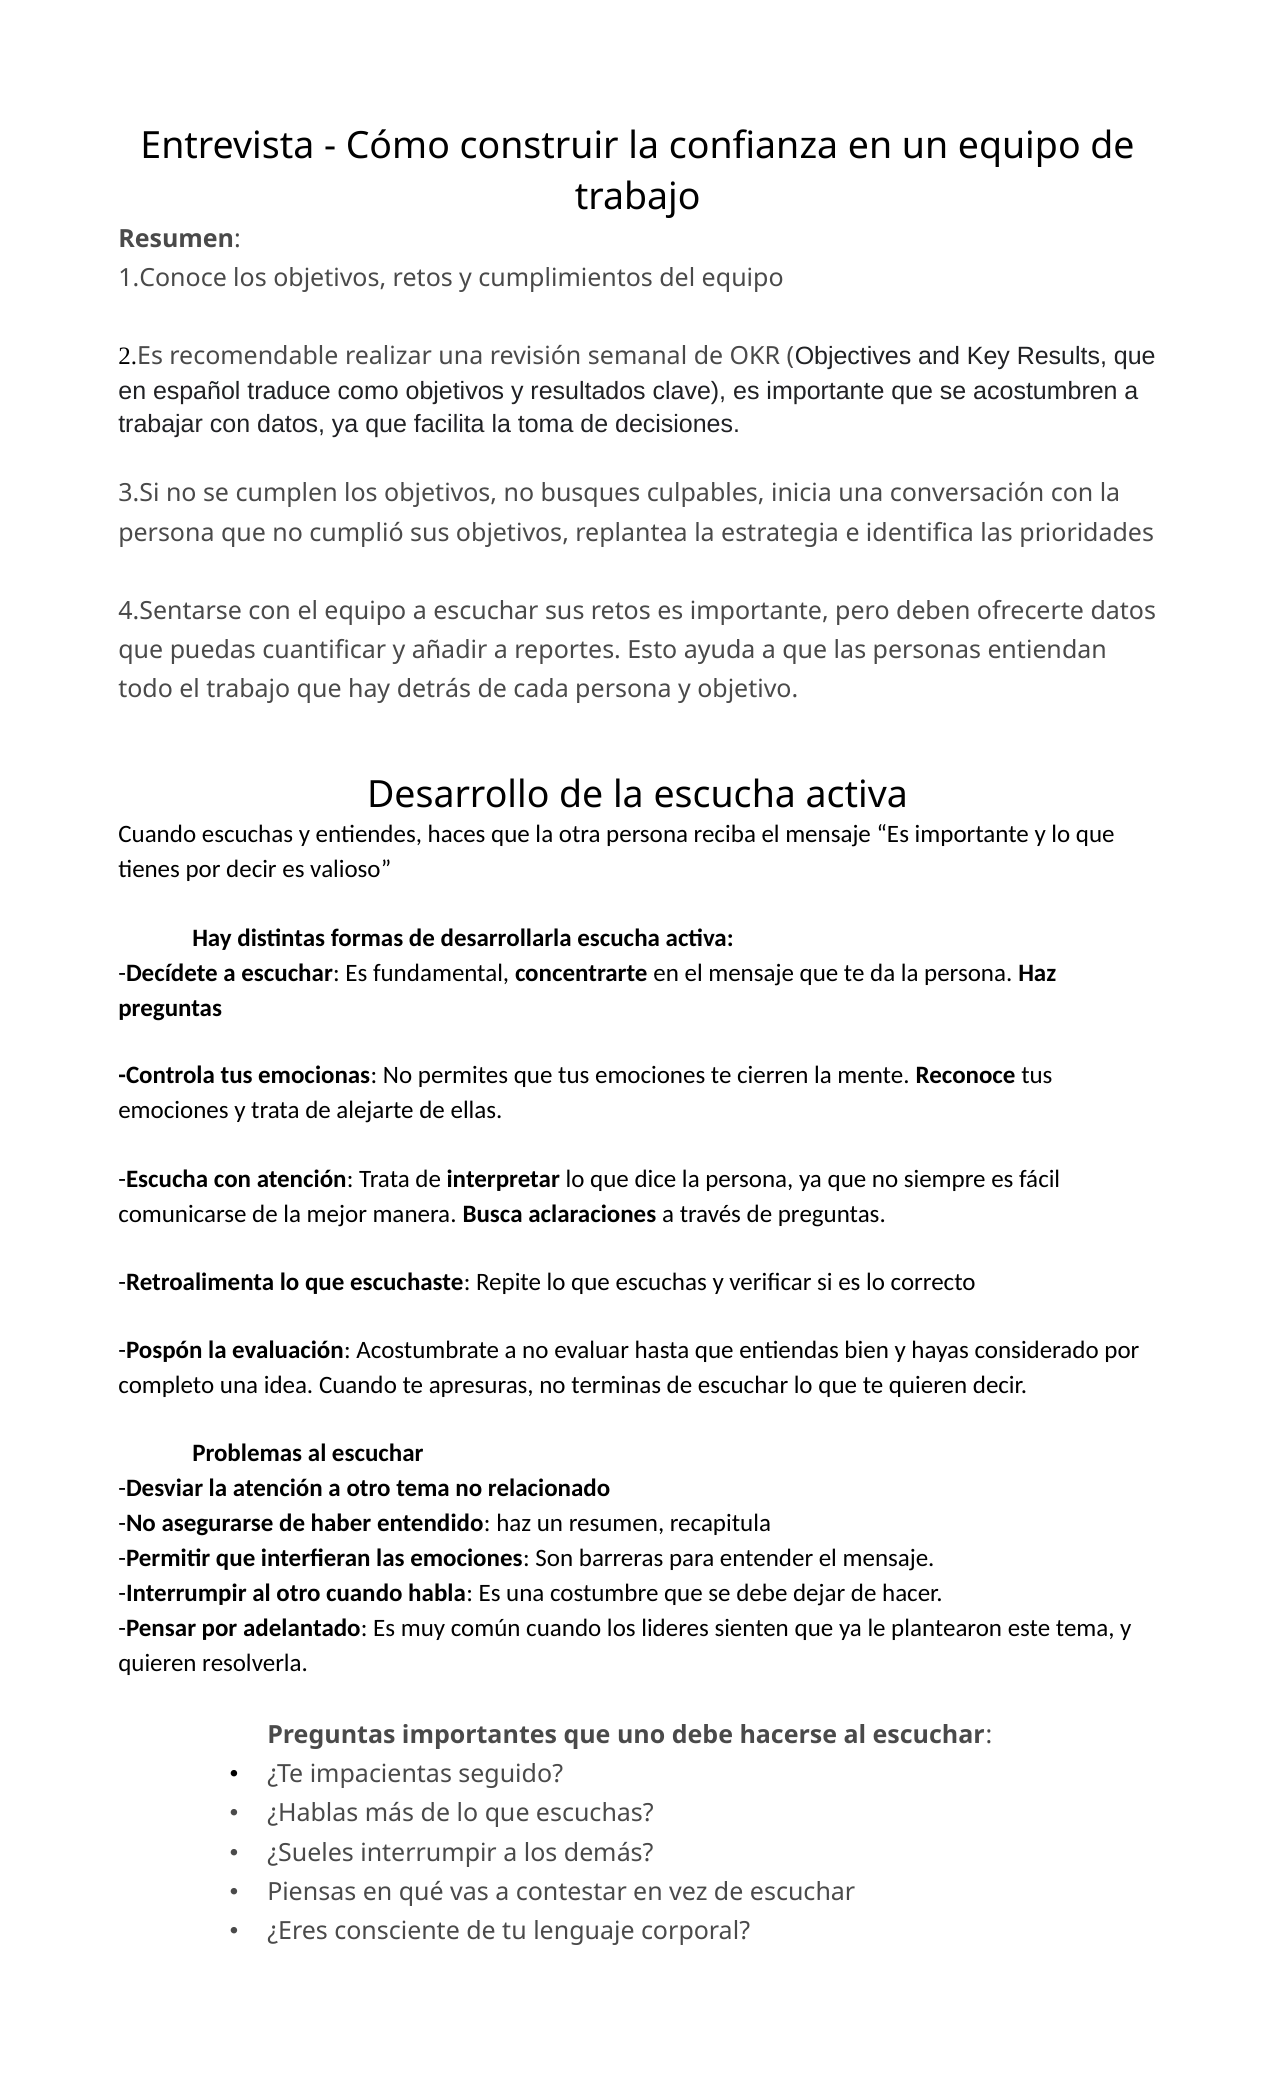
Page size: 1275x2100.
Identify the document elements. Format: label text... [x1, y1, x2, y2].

list ¿Eres consciente de tu lenguaje corporal? [229, 1913, 1157, 1947]
list Preguntas importantes que uno debe hacerse al escuchar: [229, 1717, 1157, 1751]
list Conoce los objetivos, retos y cumplimientos del equipo [118, 259, 1157, 293]
subtitle Desarrollo de la escucha activa [118, 768, 1157, 819]
list ¿Hablas más de lo que escuchas? [229, 1795, 1157, 1829]
text -Controla tus emocionas: No permites que tus emociones te cierren la mente. Reconoce tus emociones y trata de alejarte de ellas. [118, 1060, 1157, 1125]
text -Desviar la atención a otro tema no relacionado [118, 1472, 1157, 1502]
text -Retroalimenta lo que escuchaste: Repite lo que escuchas y verificar si es lo correcto [118, 1266, 1157, 1296]
list ¿Te impacientas seguido? [229, 1756, 1157, 1790]
text -Decídete a escuchar: Es fundamental, concentrarte en el mensaje que te da la persona. Haz preguntas [118, 957, 1157, 1022]
text Resumen: [118, 220, 1157, 254]
text Hay distintas formas de desarrollarla escucha activa: [118, 922, 1157, 952]
text Cuando escuchas y entiendes, haces que la otra persona reciba el mensaje “Es importante y lo que tienes por decir es valioso” [118, 819, 1157, 884]
list ¿Sueles interrumpir a los demás? [229, 1834, 1157, 1868]
subtitle Entrevista - Cómo construir la confianza en un equipo de trabajo [118, 118, 1157, 220]
text -Permitir que interfieran las emociones: Son barreras para entender el mensaje. [118, 1542, 1157, 1572]
text Problemas al escuchar [118, 1437, 1157, 1467]
list Si no se cumplen los objetivos, no busques culpables, inicia una conversación con la persona que no cumplió sus objetivos, replantea la estrategia e identifica las prioridades [118, 475, 1157, 548]
text -Pensar por adelantado: Es muy común cuando los lideres sienten que ya le plantearon este tema, y quieren resolverla. [118, 1612, 1157, 1677]
list Piensas en qué vas a contestar en vez de escuchar [229, 1873, 1157, 1907]
list Sentarse con el equipo a escuchar sus retos es importante, pero deben ofrecerte datos que puedas cuantificar y añadir a reportes. Esto ayuda a que las personas entiendan todo el trabajo que hay detrás de cada persona y objetivo. [118, 593, 1157, 705]
text -Pospón la evaluación: Acostumbrate a no evaluar hasta que entiendas bien y hayas considerado por completo una idea. Cuando te apresuras, no terminas de escuchar lo que te quieren decir. [118, 1334, 1157, 1399]
text -Escucha con atención: Trata de interpretar lo que dice la persona, ya que no siempre es fácil comunicarse de la mejor manera. Busca aclaraciones a través de preguntas. [118, 1163, 1157, 1228]
text -No asegurarse de haber entendido: haz un resumen, recapitula [118, 1507, 1157, 1537]
text -Interrumpir al otro cuando habla: Es una costumbre que se debe dejar de hacer. [118, 1577, 1157, 1607]
list Es recomendable realizar una revisión semanal de OKR (Objectives and Key Results, que en español traduce como objetivos y resultados clave), es importante que se acostumbren a trabajar con datos, ya que facilita la toma de decisiones. [118, 338, 1157, 438]
